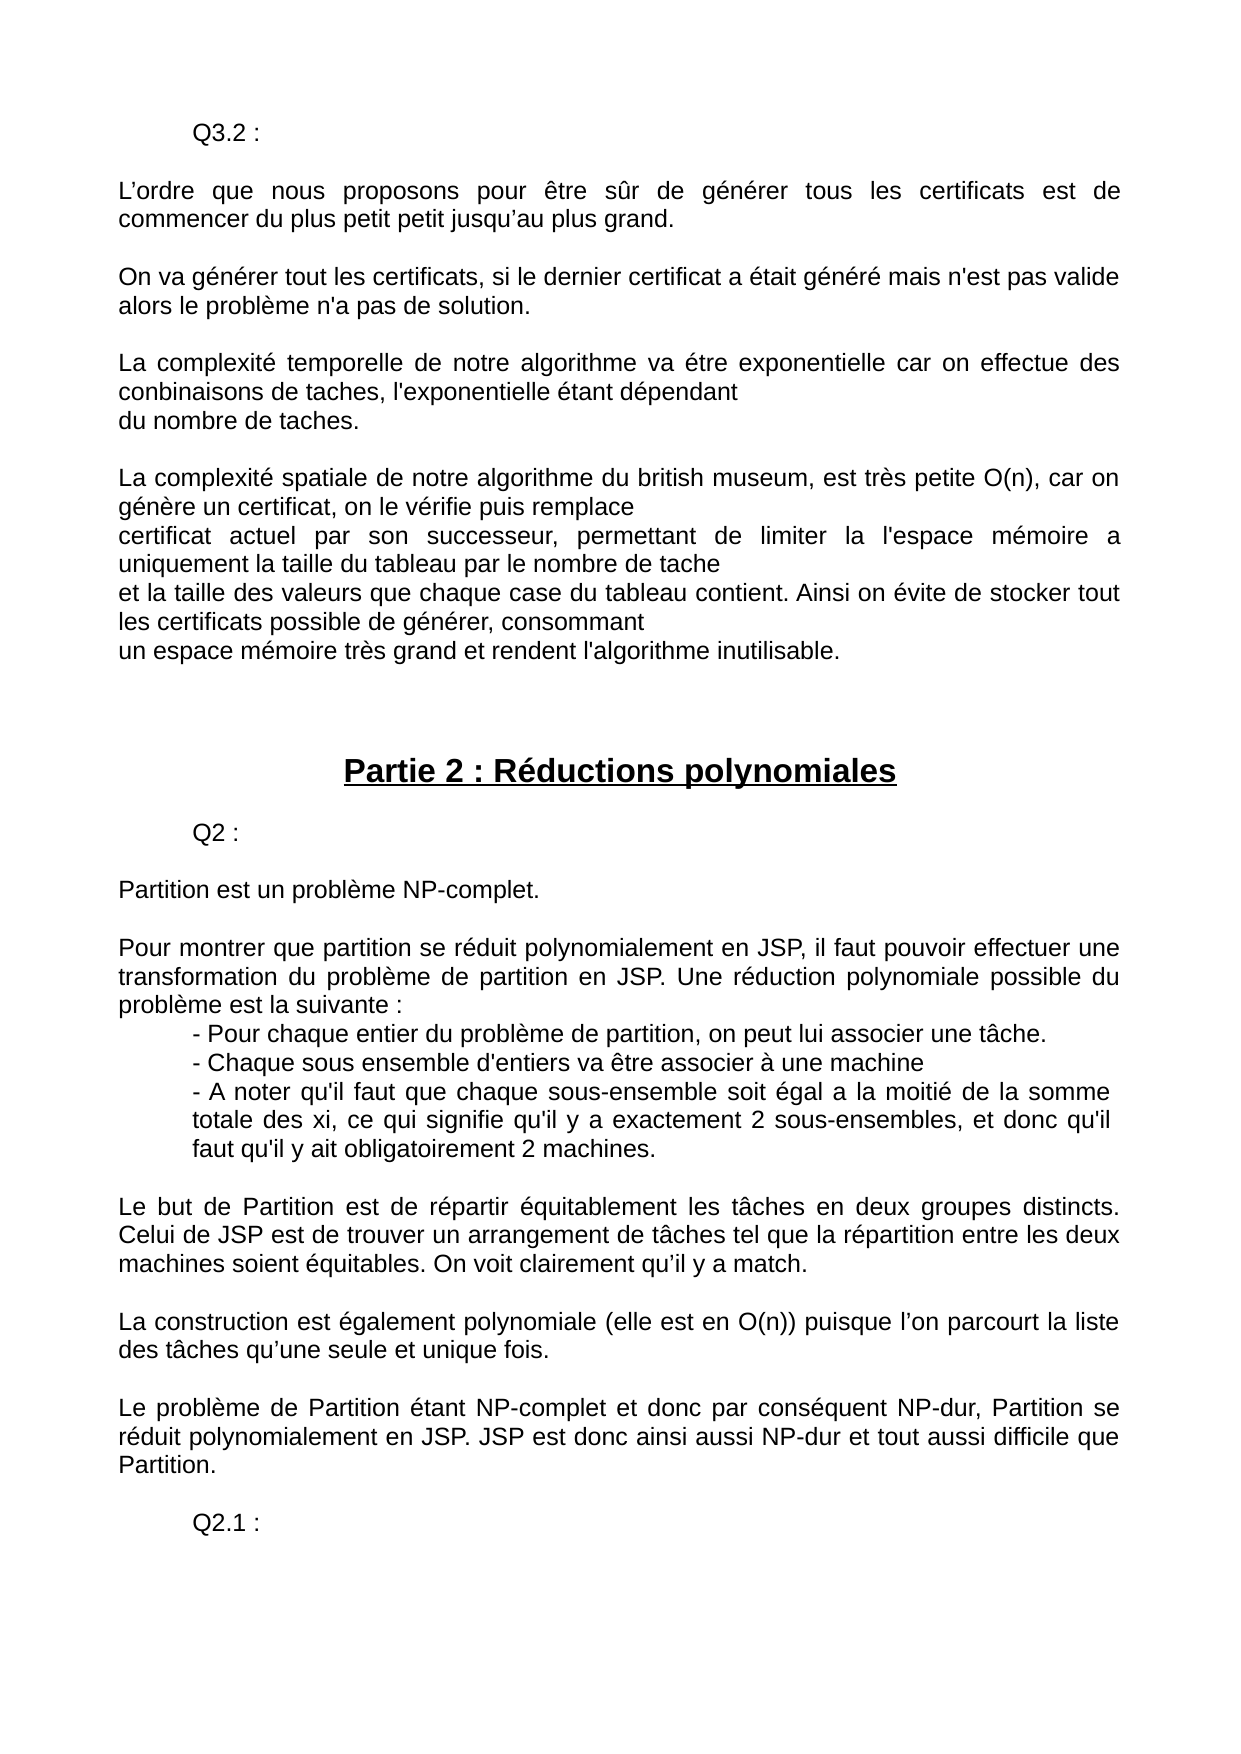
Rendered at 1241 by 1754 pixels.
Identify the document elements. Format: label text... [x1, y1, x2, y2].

text La complexité temporelle de notre algorithme va étre exponentielle car on effectue des conbinaisons de taches, l'exponentielle étant dépendant [118, 348, 1122, 406]
text Partie 2 : Réductions polynomiales [118, 751, 1122, 789]
text Le but de Partition est de répartir équitablement les tâches en deux groupes distincts. Celui de JSP est de trouver un arrangement de tâches tel que la répartition entre les deux machines soient équitables. On voit clairement qu’il y a match. [118, 1192, 1122, 1278]
text et la taille des valeurs que chaque case du tableau contient. Ainsi on évite de stocker tout les certificats possible de générer, consommant [118, 578, 1122, 636]
text Pour montrer que partition se réduit polynomialement en JSP, il faut pouvoir effectuer une transformation du problème de partition en JSP. Une réduction polynomiale possible du problème est la suivante : [118, 933, 1122, 1019]
text Partition est un problème NP-complet. [118, 875, 1122, 904]
text un espace mémoire très grand et rendent l'algorithme inutilisable. [118, 636, 1122, 664]
text - Chaque sous ensemble d'entiers va être associer à une machine [118, 1048, 1122, 1077]
text La complexité spatiale de notre algorithme du british museum, est très petite O(n), car on génère un certificat, on le vérifie puis remplace [118, 463, 1122, 521]
text Le problème de Partition étant NP-complet et donc par conséquent NP-dur, Partition se réduit polynomialement en JSP. JSP est donc ainsi aussi NP-dur et tout aussi difficile que Partition. [118, 1393, 1122, 1479]
text Q2 : [118, 818, 1122, 847]
text Q2.1 : [118, 1508, 1122, 1537]
text On va générer tout les certificats, si le dernier certificat a était généré mais n'est pas valide alors le problème n'a pas de solution. [118, 262, 1122, 319]
text L’ordre que nous proposons pour être sûr de générer tous les certificats est de commencer du plus petit petit jusqu’au plus grand. [118, 176, 1122, 233]
text Q3.2 : [118, 118, 1122, 147]
text - Pour chaque entier du problème de partition, on peut lui associer une tâche. [118, 1019, 1122, 1048]
text - A noter qu'il faut que chaque sous-ensemble soit égal a la moitié de la somme totale des xi, ce qui signifie qu'il y a exactement 2 sous-ensembles, et donc qu'il faut qu'il y ait obligatoirement 2 machines. [118, 1077, 1122, 1163]
text du nombre de taches. [118, 406, 1122, 434]
text certificat actuel par son successeur, permettant de limiter la l'espace mémoire a uniquement la taille du tableau par le nombre de tache [118, 521, 1122, 578]
text La construction est également polynomiale (elle est en O(n)) puisque l’on parcourt la liste des tâches qu’une seule et unique fois. [118, 1307, 1122, 1364]
